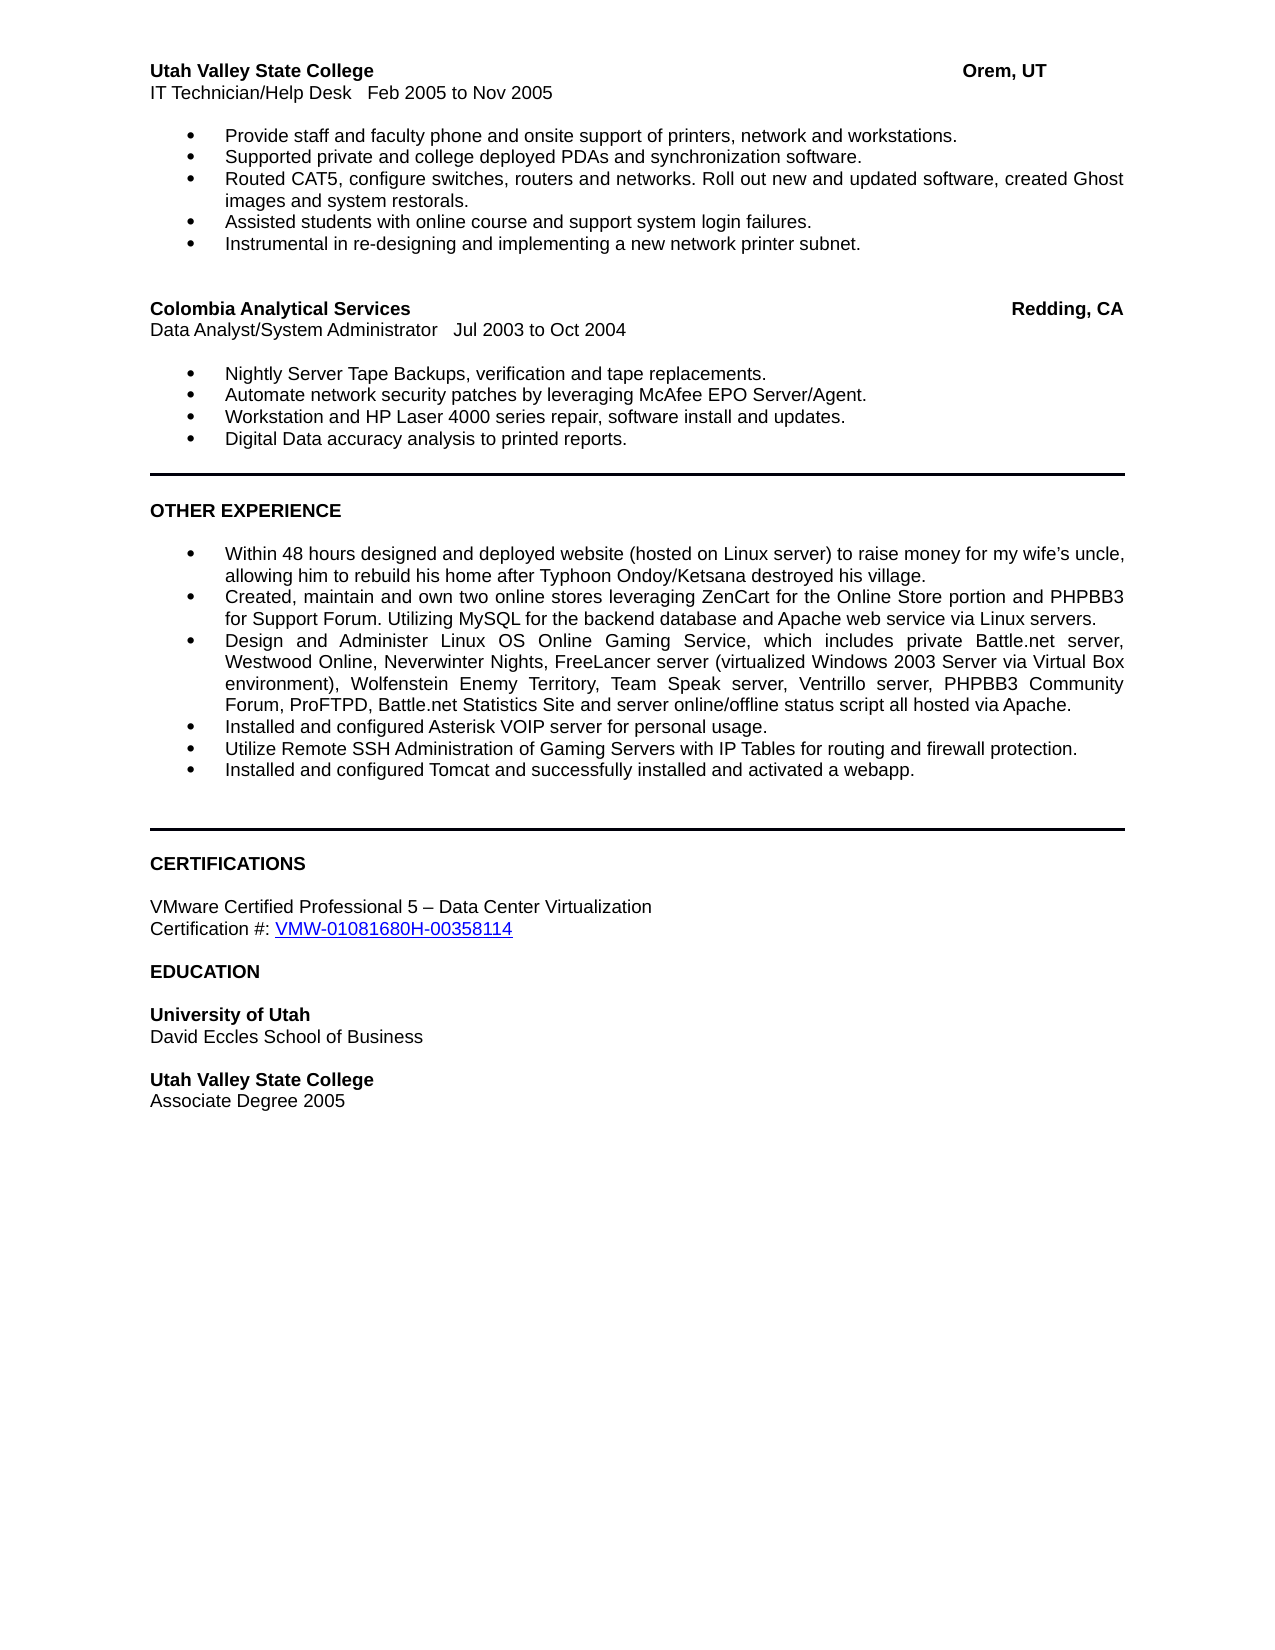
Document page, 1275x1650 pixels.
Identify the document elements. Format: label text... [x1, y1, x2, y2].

list Installed and configured Tomcat and successfully installed and activated a webapp. [187, 759, 1125, 781]
list Assisted students with online course and support system login failures. [187, 211, 1125, 233]
list Within 48 hours designed and deployed website (hosted on Linux server) to raise money for my wife’s uncle, allowing him to rebuild his home after Typhoon Ondoy/Ketsana destroyed his village. [187, 543, 1125, 586]
text Associate Degree 2005 [150, 1090, 1125, 1112]
list Instrumental in re-designing and implementing a new network printer subnet. [187, 233, 1125, 254]
text Colombia Analytical Services Redding, CA [150, 298, 1125, 319]
list Provide staff and faculty phone and onsite support of printers, network and workstations. [187, 125, 1125, 146]
text IT Technician/Help Desk Feb 2005 to Nov 2005 [150, 82, 1125, 103]
list Routed CAT5, configure switches, routers and networks. Roll out new and updated software, created Ghost images and system restorals. [187, 168, 1125, 211]
text VMware Certified Professional 5 – Data Center Virtualization [150, 896, 1125, 918]
list Supported private and college deployed PDAs and synchronization software. [187, 146, 1125, 168]
text University of Utah [150, 1004, 1125, 1026]
text Utah Valley State College Orem, UT [150, 60, 1125, 82]
list Design and Administer Linux OS Online Gaming Service, which includes private Battle.net server, Westwood Online, Neverwinter Nights, FreeLancer server (virtualized Windows 2003 Server via Virtual Box environment), Wolfenstein Enemy Territory, Team Speak server, Ventrillo server, PHPBB3 Community Forum, ProFTPD, Battle.net Statistics Site and server online/offline status script all hosted via Apache. [187, 629, 1125, 716]
list Digital Data accuracy analysis to printed reports. [187, 427, 1125, 449]
list Workstation and HP Laser 4000 series repair, software install and updates. [187, 406, 1125, 427]
list Automate network security patches by leveraging McAfee EPO Server/Agent. [187, 384, 1125, 406]
text OTHER EXPERIENCE [150, 500, 1125, 521]
text EDUCATION [150, 961, 1125, 982]
text Certification #: VMW-01081680H-00358114 [150, 918, 1125, 939]
list Installed and configured Asterisk VOIP server for personal usage. [187, 716, 1125, 737]
list Created, maintain and own two online stores leveraging ZenCart for the Online Store portion and PHPBB3 for Support Forum. Utilizing MySQL for the backend database and Apache web service via Linux servers. [187, 586, 1125, 629]
text David Eccles School of Business [150, 1026, 1125, 1047]
list Nightly Server Tape Backups, verification and tape replacements. [187, 362, 1125, 384]
text Utah Valley State College [150, 1069, 1125, 1090]
text Data Analyst/System Administrator Jul 2003 to Oct 2004 [150, 319, 1125, 341]
text CERTIFICATIONS [150, 853, 1125, 874]
list Utilize Remote SSH Administration of Gaming Servers with IP Tables for routing and firewall protection. [187, 737, 1125, 759]
